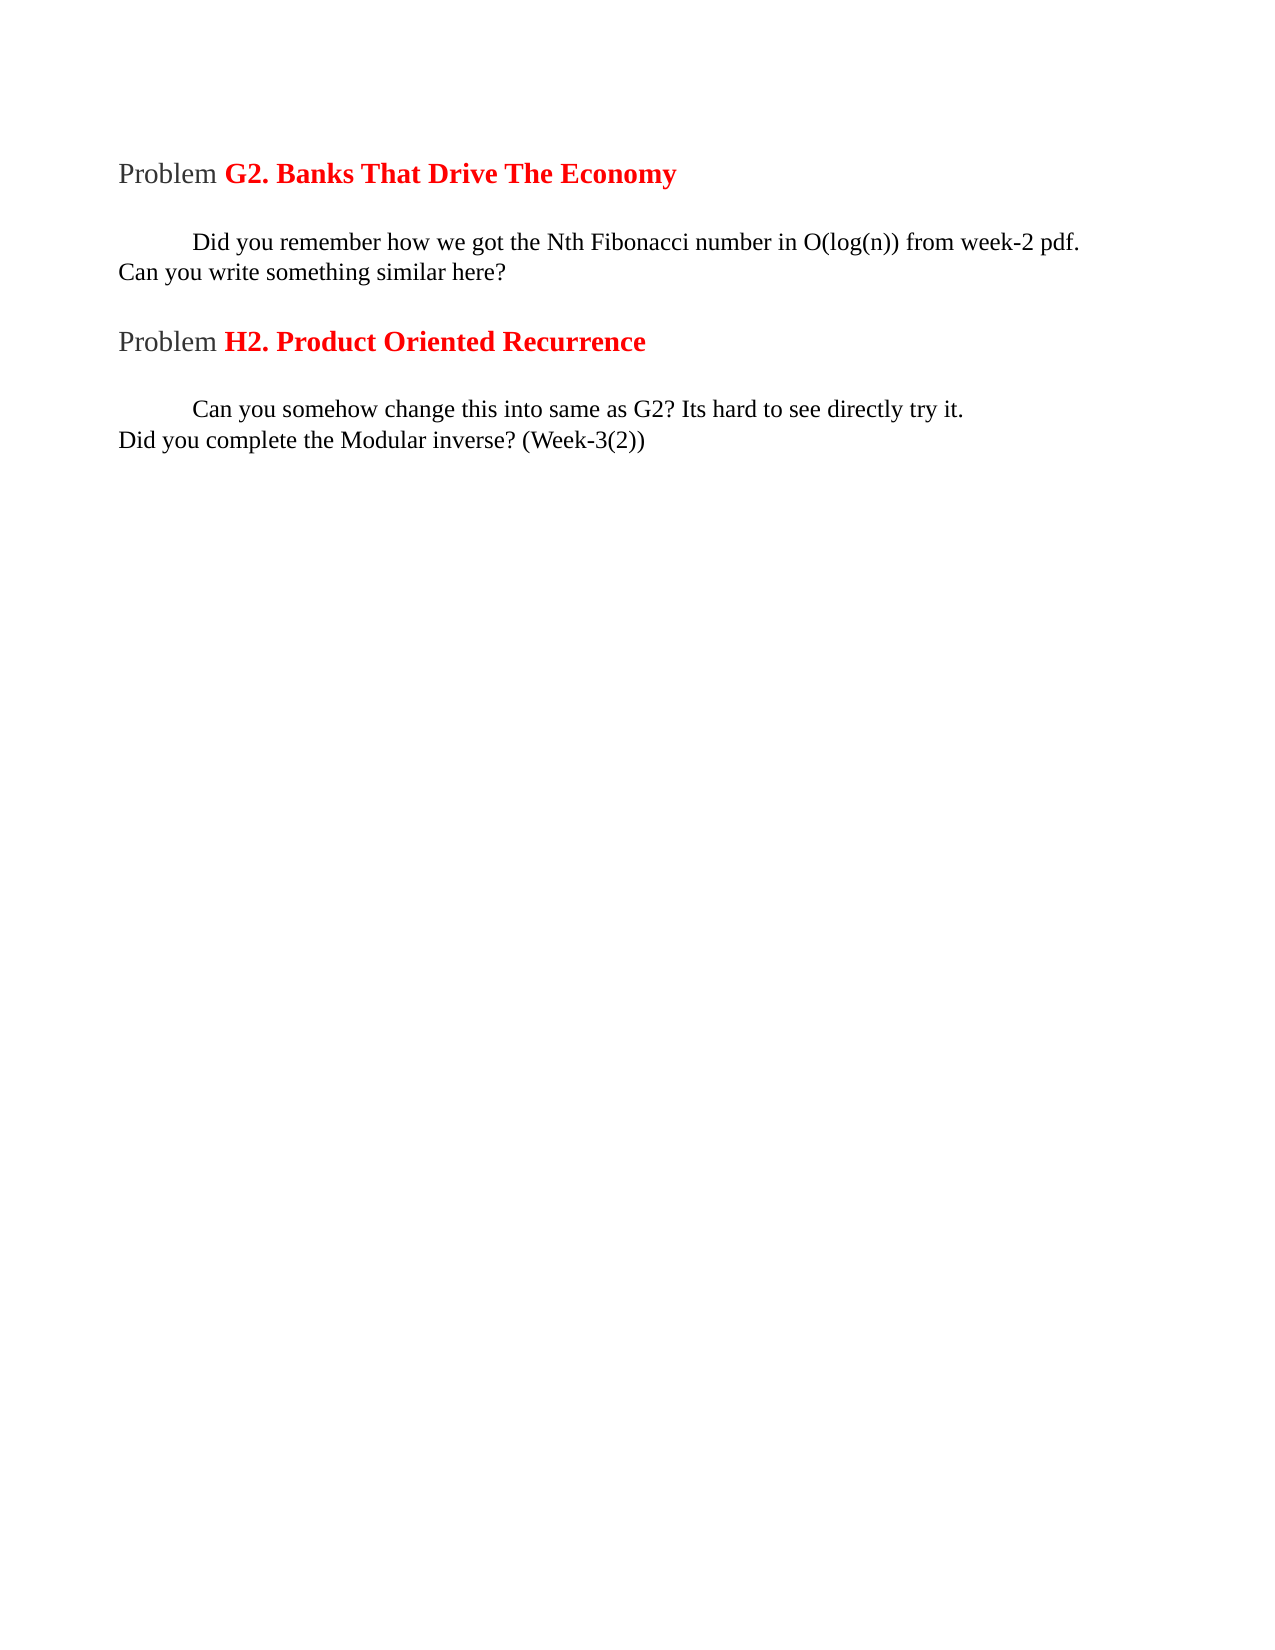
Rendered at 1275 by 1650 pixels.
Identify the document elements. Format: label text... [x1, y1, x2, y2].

text Problem G2. Banks That Drive The Economy [118, 156, 1157, 219]
text Can you write something similar here? [118, 257, 1157, 286]
text Problem H2. Product Oriented Recurrence [118, 324, 1157, 386]
text Did you complete the Modular inverse? (Week-3(2)) [118, 425, 1157, 453]
text Can you somehow change this into same as G2? Its hard to see directly try it. [118, 386, 1157, 425]
text Did you remember how we got the Nth Fibonacci number in O(log(n)) from week-2 pdf. [118, 219, 1157, 257]
